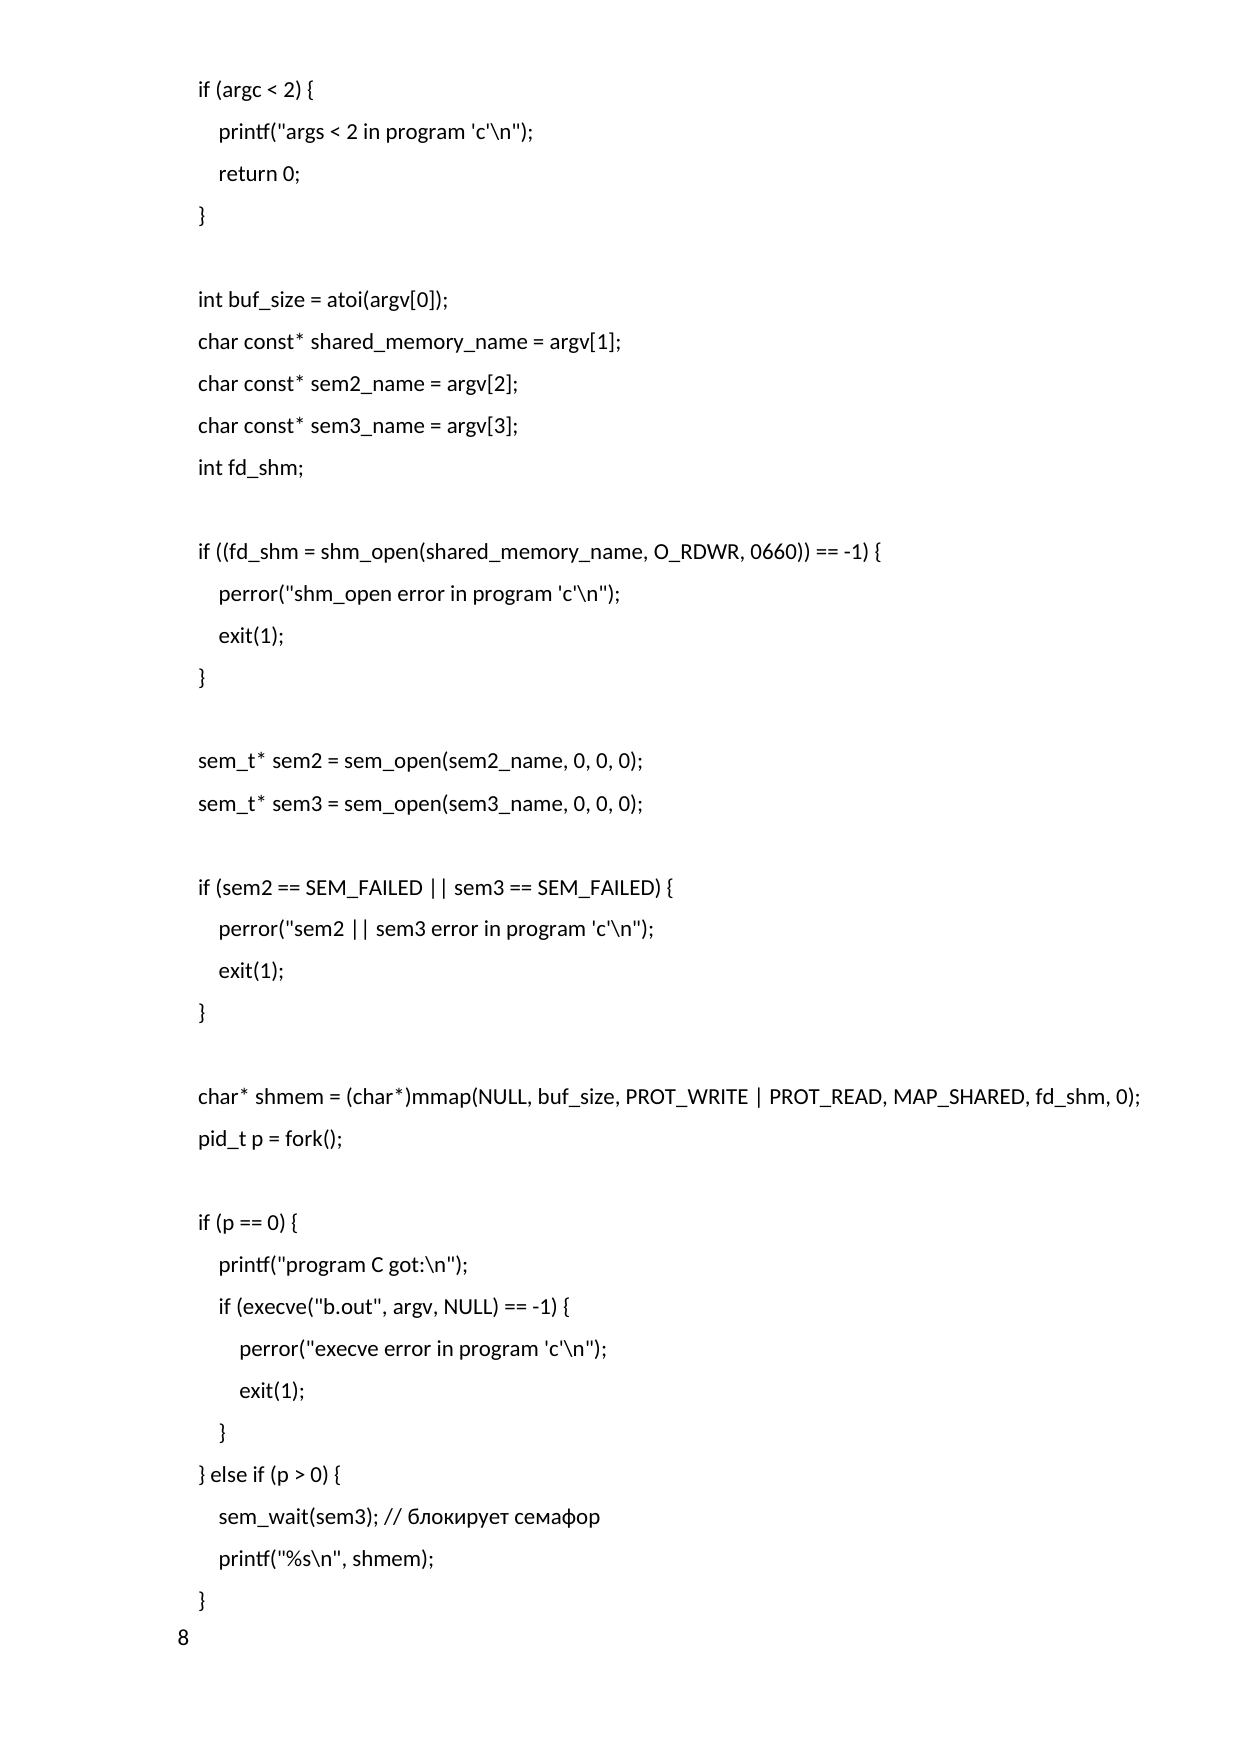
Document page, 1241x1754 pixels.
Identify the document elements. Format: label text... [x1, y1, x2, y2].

text sem_t* sem3 = sem_open(sem3_name, 0, 0, 0); [177, 789, 1152, 817]
text printf("args < 2 in program 'c'\n"); [177, 117, 1152, 145]
text int fd_shm; [177, 453, 1152, 481]
text if (sem2 == SEM_FAILED || sem3 == SEM_FAILED) { [177, 873, 1152, 901]
text sem_t* sem2 = sem_open(sem2_name, 0, 0, 0); [177, 747, 1152, 775]
text char const* sem2_name = argv[2]; [177, 369, 1152, 397]
text } [177, 998, 1152, 1027]
text char const* shared_memory_name = argv[1]; [177, 327, 1152, 355]
text char const* sem3_name = argv[3]; [177, 411, 1152, 439]
text char* shmem = (char*)mmap(NULL, buf_size, PROT_WRITE | PROT_READ, MAP_SHARED, fd_shm, 0); [177, 1082, 1152, 1111]
text } [177, 1418, 1152, 1446]
text sem_wait(sem3); // блокирует семафор [177, 1502, 1152, 1530]
text if (p == 0) { [177, 1208, 1152, 1236]
text exit(1); [177, 1376, 1152, 1404]
text exit(1); [177, 621, 1152, 649]
text int buf_size = atoi(argv[0]); [177, 285, 1152, 313]
text printf("program C got:\n"); [177, 1250, 1152, 1278]
text pid_t p = fork(); [177, 1124, 1152, 1152]
text } else if (p > 0) { [177, 1460, 1152, 1488]
text } [177, 1586, 1152, 1614]
text printf("%s\n", shmem); [177, 1544, 1152, 1572]
text if (execve("b.out", argv, NULL) == -1) { [177, 1292, 1152, 1320]
text exit(1); [177, 957, 1152, 984]
text if ((fd_shm = shm_open(shared_memory_name, O_RDWR, 0660)) == -1) { [177, 537, 1152, 565]
text return 0; [177, 159, 1152, 187]
text perror("execve error in program 'c'\n"); [177, 1334, 1152, 1362]
text } [177, 663, 1152, 691]
text perror("shm_open error in program 'c'\n"); [177, 579, 1152, 607]
text perror("sem2 || sem3 error in program 'c'\n"); [177, 914, 1152, 943]
text if (argc < 2) { [177, 75, 1152, 103]
text } [177, 201, 1152, 229]
